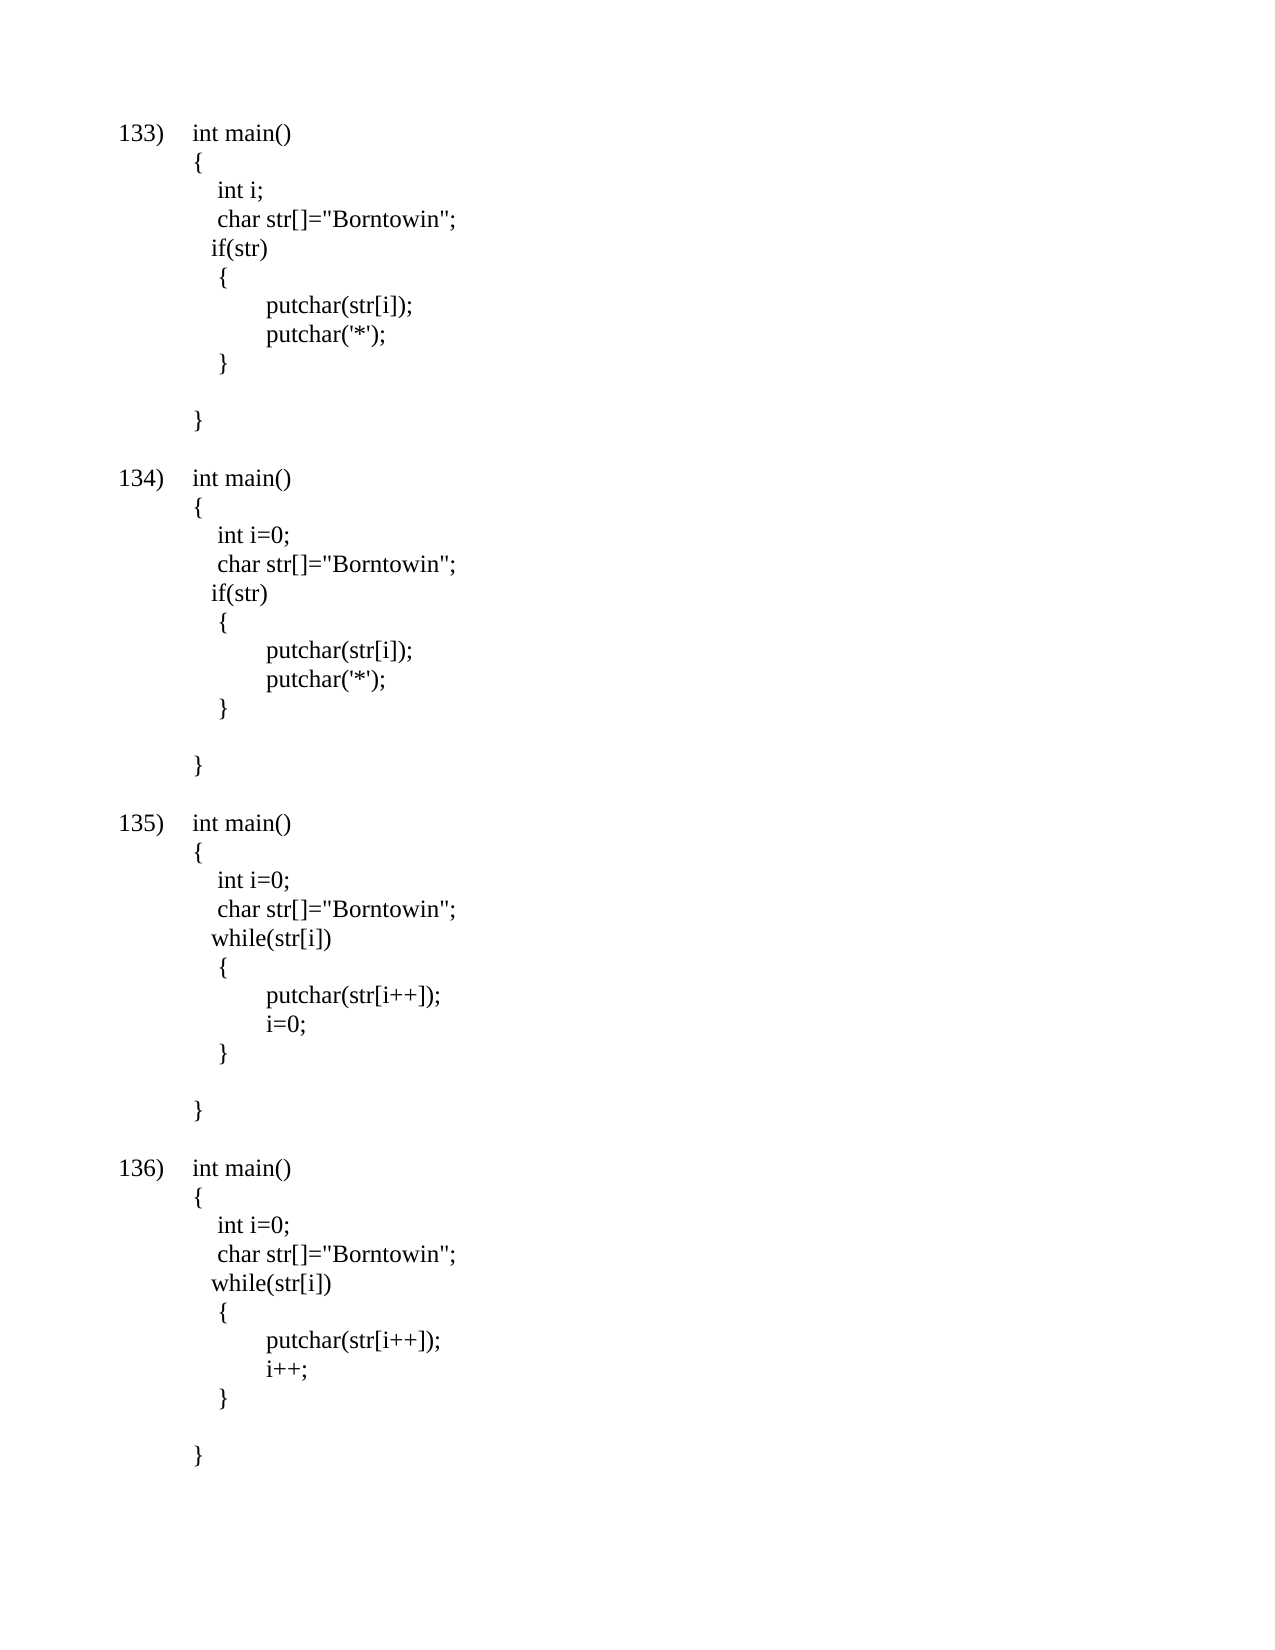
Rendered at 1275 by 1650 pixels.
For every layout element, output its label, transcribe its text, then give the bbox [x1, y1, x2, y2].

text i++; [118, 1354, 1157, 1383]
text char str[]="Borntowin"; [118, 894, 1157, 923]
text { [118, 492, 1157, 521]
text putchar(str[i++]); [118, 1326, 1157, 1354]
text putchar(str[i]); [118, 636, 1157, 664]
text } [118, 693, 1157, 722]
text { [118, 1182, 1157, 1211]
text char str[]="Borntowin"; [118, 1239, 1157, 1268]
text int i=0; [118, 1211, 1157, 1239]
text int i=0; [118, 866, 1157, 894]
text while(str[i]) [118, 1268, 1157, 1297]
text } [118, 1096, 1157, 1124]
text putchar(str[i++]); [118, 981, 1157, 1009]
text { [118, 1297, 1157, 1326]
text { [118, 952, 1157, 981]
text } [118, 1038, 1157, 1067]
text 133) int main() [118, 118, 1157, 147]
text 134) int main() [118, 463, 1157, 492]
text 135) int main() [118, 808, 1157, 837]
text { [118, 147, 1157, 176]
text int i; [118, 176, 1157, 204]
text putchar(str[i]); [118, 291, 1157, 319]
text char str[]="Borntowin"; [118, 204, 1157, 233]
text 136) int main() [118, 1153, 1157, 1182]
text } [118, 1441, 1157, 1469]
text while(str[i]) [118, 923, 1157, 952]
text int i=0; [118, 521, 1157, 549]
text putchar('*'); [118, 664, 1157, 693]
text i=0; [118, 1009, 1157, 1038]
text } [118, 1383, 1157, 1412]
text { [118, 607, 1157, 636]
text { [118, 262, 1157, 291]
text if(str) [118, 233, 1157, 262]
text putchar('*'); [118, 319, 1157, 348]
text if(str) [118, 578, 1157, 607]
text { [118, 837, 1157, 866]
text } [118, 406, 1157, 434]
text char str[]="Borntowin"; [118, 549, 1157, 578]
text } [118, 751, 1157, 779]
text } [118, 348, 1157, 377]
